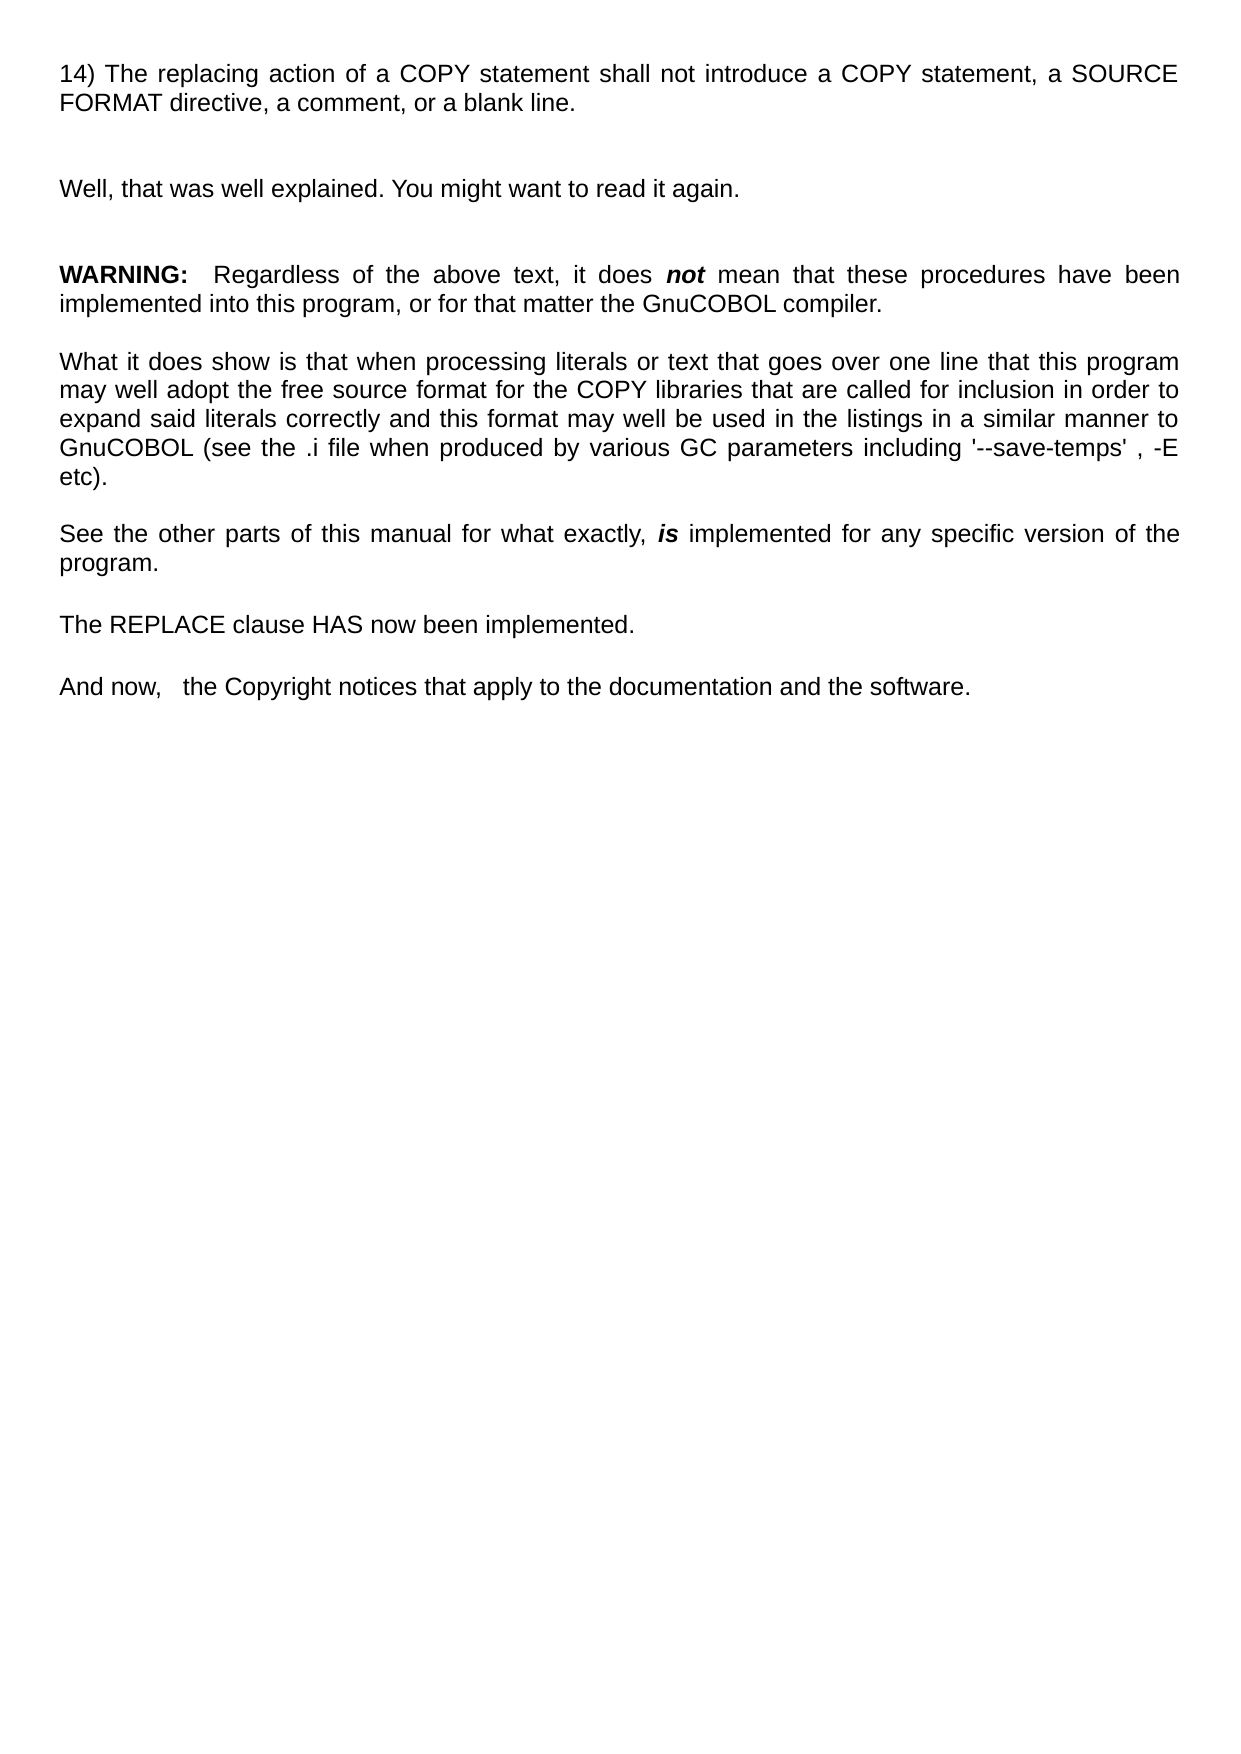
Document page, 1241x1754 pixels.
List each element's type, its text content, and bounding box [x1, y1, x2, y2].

text See the other parts of this manual for what exactly, is implemented for any specific version of the program. [59, 519, 1181, 577]
text WARNING: Regardless of the above text, it does not mean that these procedures have been implemented into this program, or for that matter the GnuCOBOL compiler. [59, 260, 1181, 318]
text And now, the Copyright notices that apply to the documentation and the software. [59, 672, 1181, 701]
text Well, that was well explained. You might want to read it again. [59, 174, 1181, 203]
text 14) The replacing action of a COPY statement shall not introduce a COPY statement, a SOURCE FORMAT directive, a comment, or a blank line. [59, 59, 1181, 117]
text What it does show is that when processing literals or text that goes over one line that this program may well adopt the free source format for the COPY libraries that are called for inclusion in order to expand said literals correctly and this format may well be used in the listings in a similar manner to GnuCOBOL (see the .i file when produced by various GC parameters including '--save-temps' , -E etc). [59, 347, 1181, 490]
text The REPLACE clause HAS now been implemented. [59, 610, 1181, 639]
